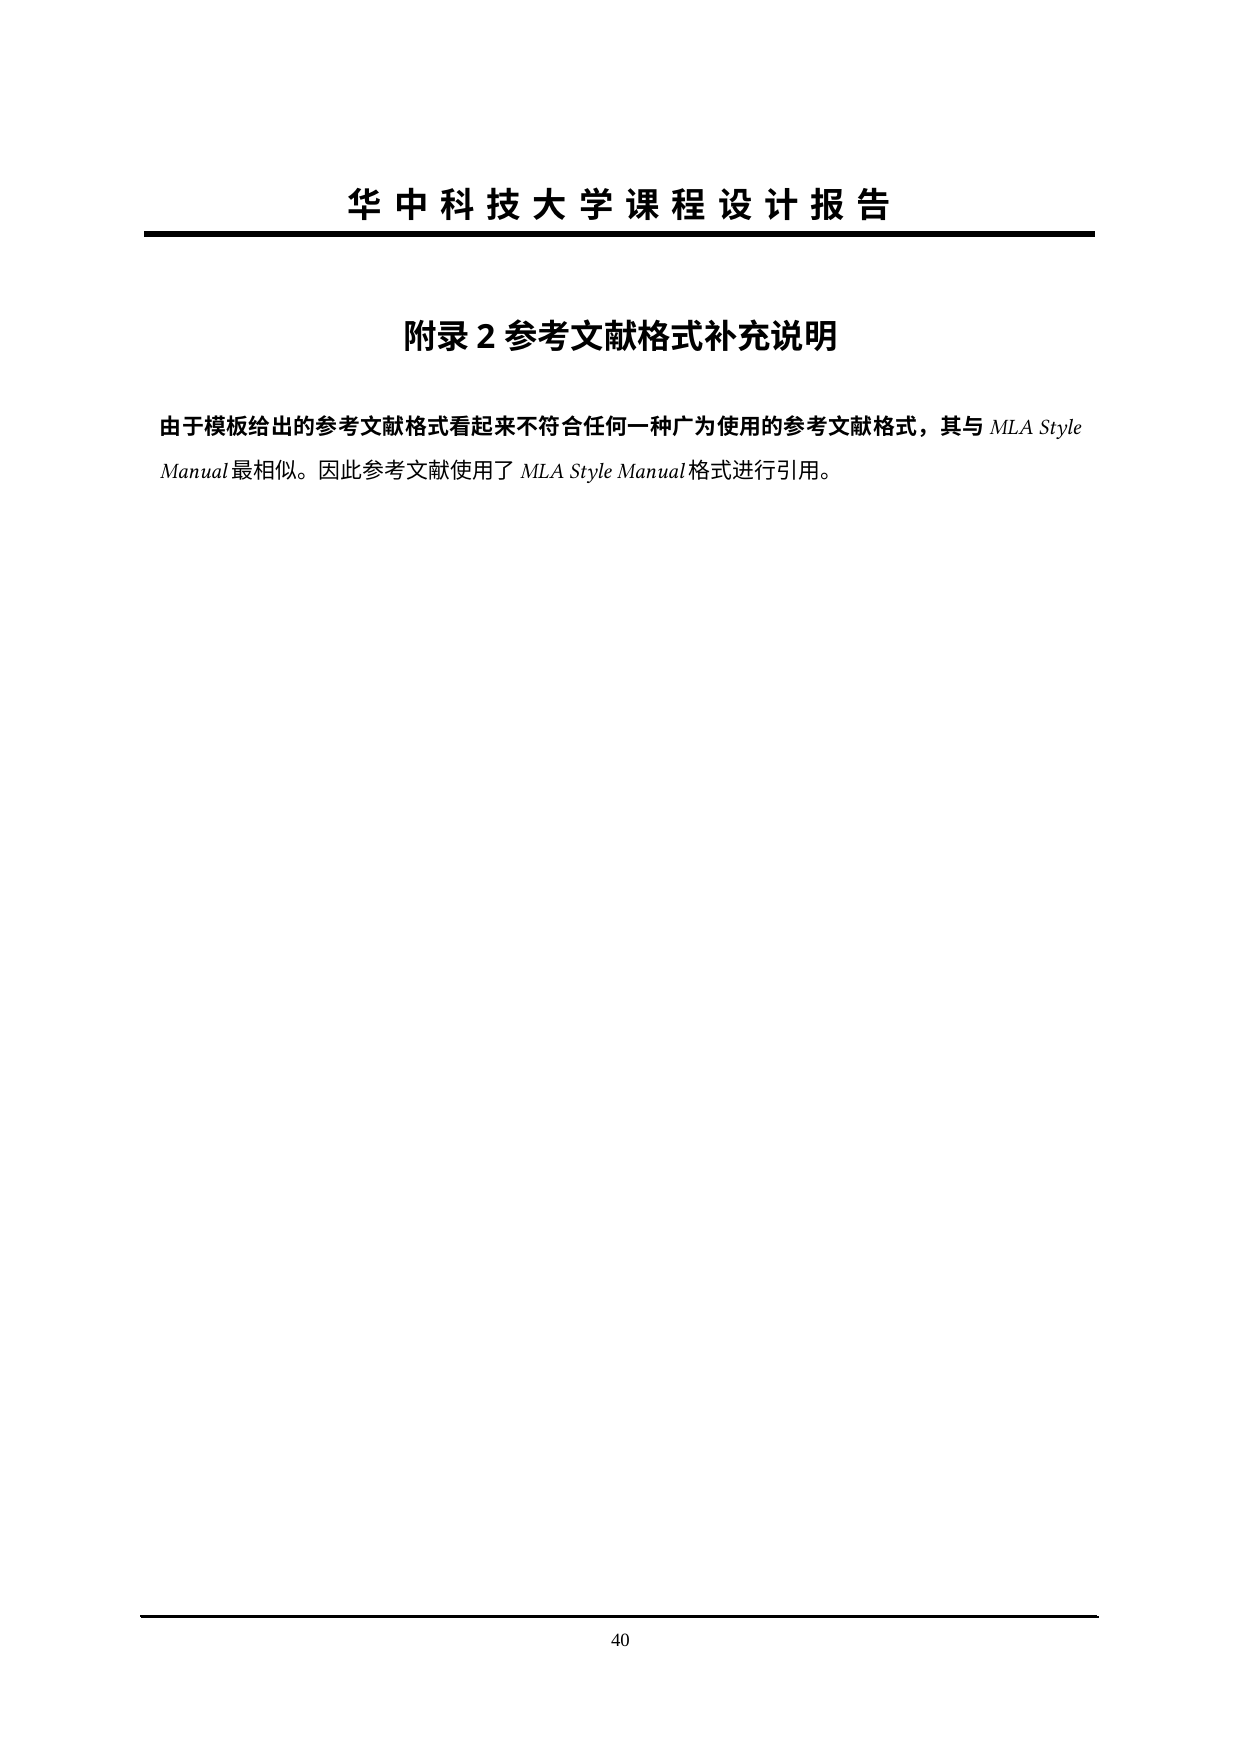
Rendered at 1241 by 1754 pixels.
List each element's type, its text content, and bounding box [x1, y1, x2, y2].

subtitle 附录2 参考文献格式补充说明 [159, 310, 1081, 359]
text 由于模板给出的参考文献格式看起来不符合任何一种广为使用的参考文献格式，其与MLA Style Manual最相似。因此参考文献使用了MLA Style Manual格式进行引用。 [159, 403, 1081, 491]
